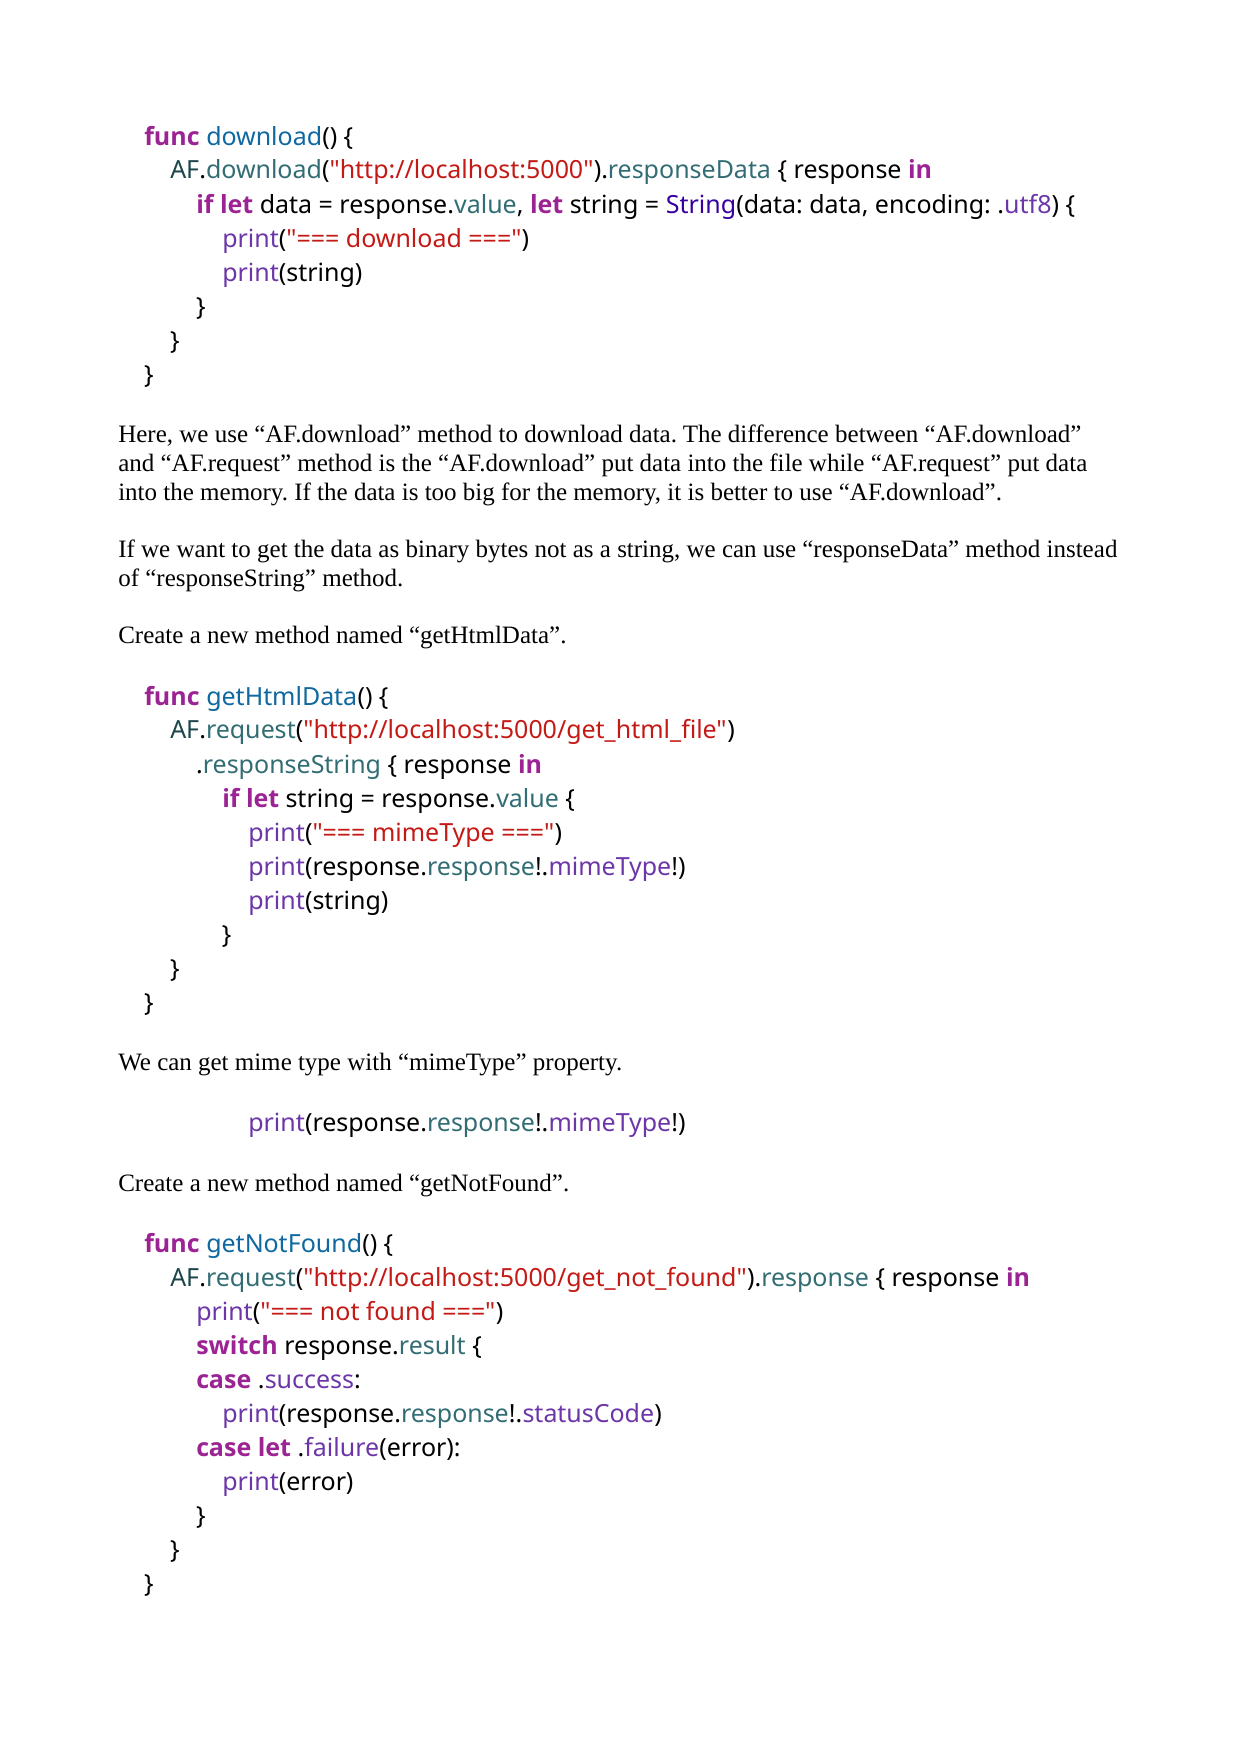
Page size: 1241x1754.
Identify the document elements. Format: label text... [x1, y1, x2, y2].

text } [118, 322, 1122, 357]
text If we want to get the data as binary bytes not as a string, we can use “responseData” method instead of “responseString” method. [118, 534, 1122, 592]
text if let string = response.value { [118, 780, 1122, 814]
text Create a new method named “getNotFound”. [118, 1168, 1122, 1197]
text print(error) [118, 1464, 1122, 1498]
text func download() { [118, 118, 1122, 152]
text Create a new method named “getHtmlData”. [118, 621, 1122, 649]
text switch response.result { [118, 1327, 1122, 1362]
text } [118, 357, 1122, 391]
text print("=== download ===") [118, 220, 1122, 254]
text } [118, 1566, 1122, 1600]
text We can get mime type with “mimeType” property. [118, 1047, 1122, 1076]
text Here, we use “AF.download” method to download data. The difference between “AF.download” and “AF.request” method is the “AF.download” put data into the file while “AF.request” put data into the memory. If the data is too big for the memory, it is better to use “AF.download”. [118, 419, 1122, 506]
text print("=== not found ===") [118, 1293, 1122, 1327]
text print(response.response!.mimeType!) [118, 1105, 1122, 1139]
text print(response.response!.mimeType!) [118, 848, 1122, 882]
text AF.request("http://localhost:5000/get_not_found").response { response in [118, 1259, 1122, 1293]
text AF.download("http://localhost:5000").responseData { response in [118, 152, 1122, 186]
text AF.request("http://localhost:5000/get_html_file") [118, 712, 1122, 746]
text } [118, 951, 1122, 985]
text } [118, 1498, 1122, 1532]
text .responseString { response in [118, 746, 1122, 780]
text print("=== mimeType ===") [118, 814, 1122, 848]
text case let .failure(error): [118, 1430, 1122, 1464]
text } [118, 985, 1122, 1019]
text print(string) [118, 882, 1122, 917]
text if let data = response.value, let string = String(data: data, encoding: .utf8) { [118, 186, 1122, 220]
text } [118, 288, 1122, 322]
text } [118, 1532, 1122, 1566]
text case .success: [118, 1362, 1122, 1396]
text } [118, 917, 1122, 951]
text func getNotFound() { [118, 1225, 1122, 1259]
text print(string) [118, 254, 1122, 288]
text print(response.response!.statusCode) [118, 1396, 1122, 1430]
text func getHtmlData() { [118, 678, 1122, 712]
